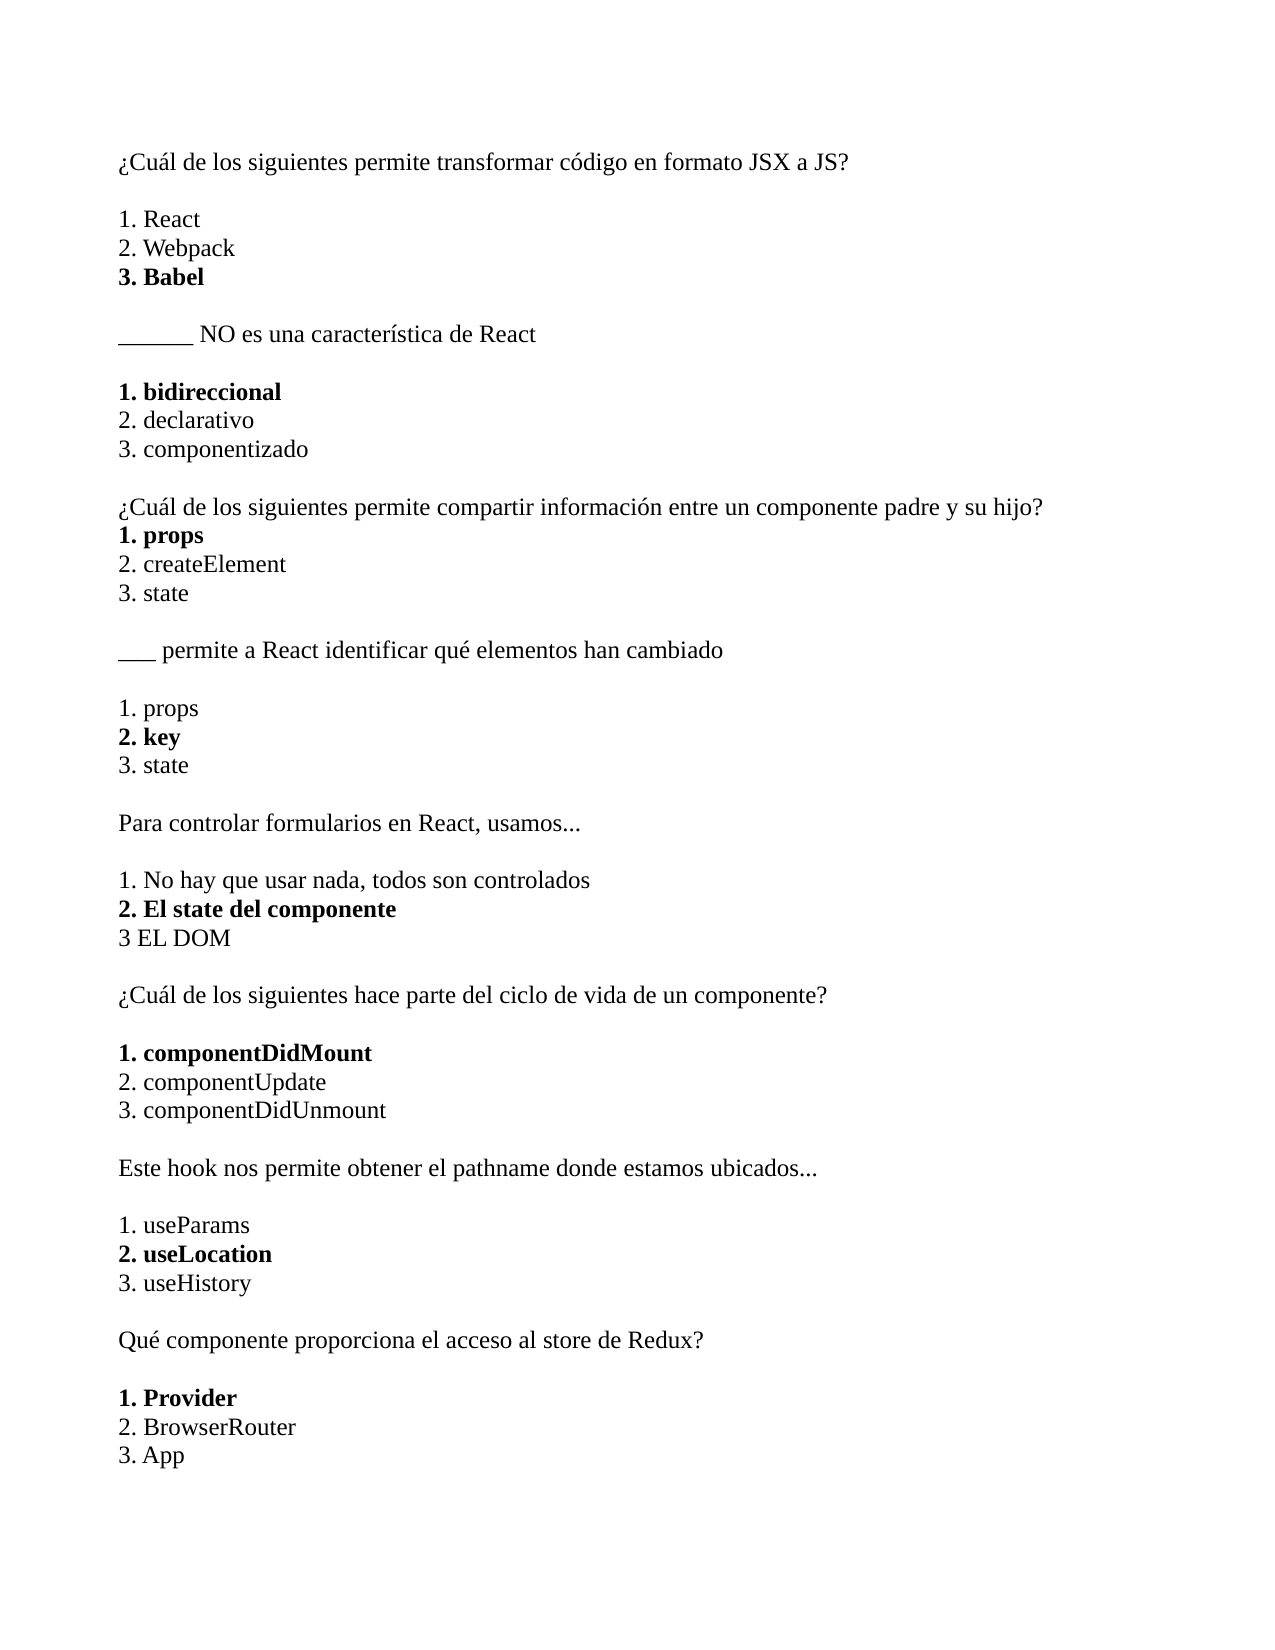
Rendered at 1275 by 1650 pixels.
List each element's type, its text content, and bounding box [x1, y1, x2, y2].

text 2. key [118, 722, 1157, 751]
text Para controlar formularios en React, usamos... [118, 808, 1157, 837]
text 1. React [118, 204, 1157, 233]
text 2. componentUpdate [118, 1067, 1157, 1096]
text 3. componentizado [118, 434, 1157, 463]
text 2. useLocation [118, 1239, 1157, 1268]
text 3. componentDidUnmount [118, 1096, 1157, 1124]
text 3. App [118, 1441, 1157, 1469]
text 3. Babel [118, 262, 1157, 291]
text 1. Provider [118, 1383, 1157, 1412]
text 2. BrowserRouter [118, 1412, 1157, 1441]
text Este hook nos permite obtener el pathname donde estamos ubicados... [118, 1153, 1157, 1182]
text 2. createElement [118, 549, 1157, 578]
text 1. bidireccional [118, 377, 1157, 406]
text 3. state [118, 751, 1157, 779]
text 1. props [118, 521, 1157, 549]
text 2. El state del componente [118, 894, 1157, 923]
text ¿Cuál de los siguientes permite transformar código en formato JSX a JS? [118, 147, 1157, 176]
text 3 EL DOM [118, 923, 1157, 952]
text 1. useParams [118, 1211, 1157, 1239]
text ______ NO es una característica de React [118, 319, 1157, 348]
text 1. componentDidMount [118, 1038, 1157, 1067]
text 1. No hay que usar nada, todos son controlados [118, 866, 1157, 894]
text ___ permite a React identificar qué elementos han cambiado [118, 636, 1157, 664]
text 1. props [118, 693, 1157, 722]
text ¿Cuál de los siguientes permite compartir información entre un componente padre y su hijo? [118, 492, 1157, 521]
text ¿Cuál de los siguientes hace parte del ciclo de vida de un componente? [118, 981, 1157, 1009]
text Qué componente proporciona el acceso al store de Redux? [118, 1326, 1157, 1354]
text 2. declarativo [118, 406, 1157, 434]
text 2. Webpack [118, 233, 1157, 262]
text 3. useHistory [118, 1268, 1157, 1297]
text 3. state [118, 578, 1157, 607]
